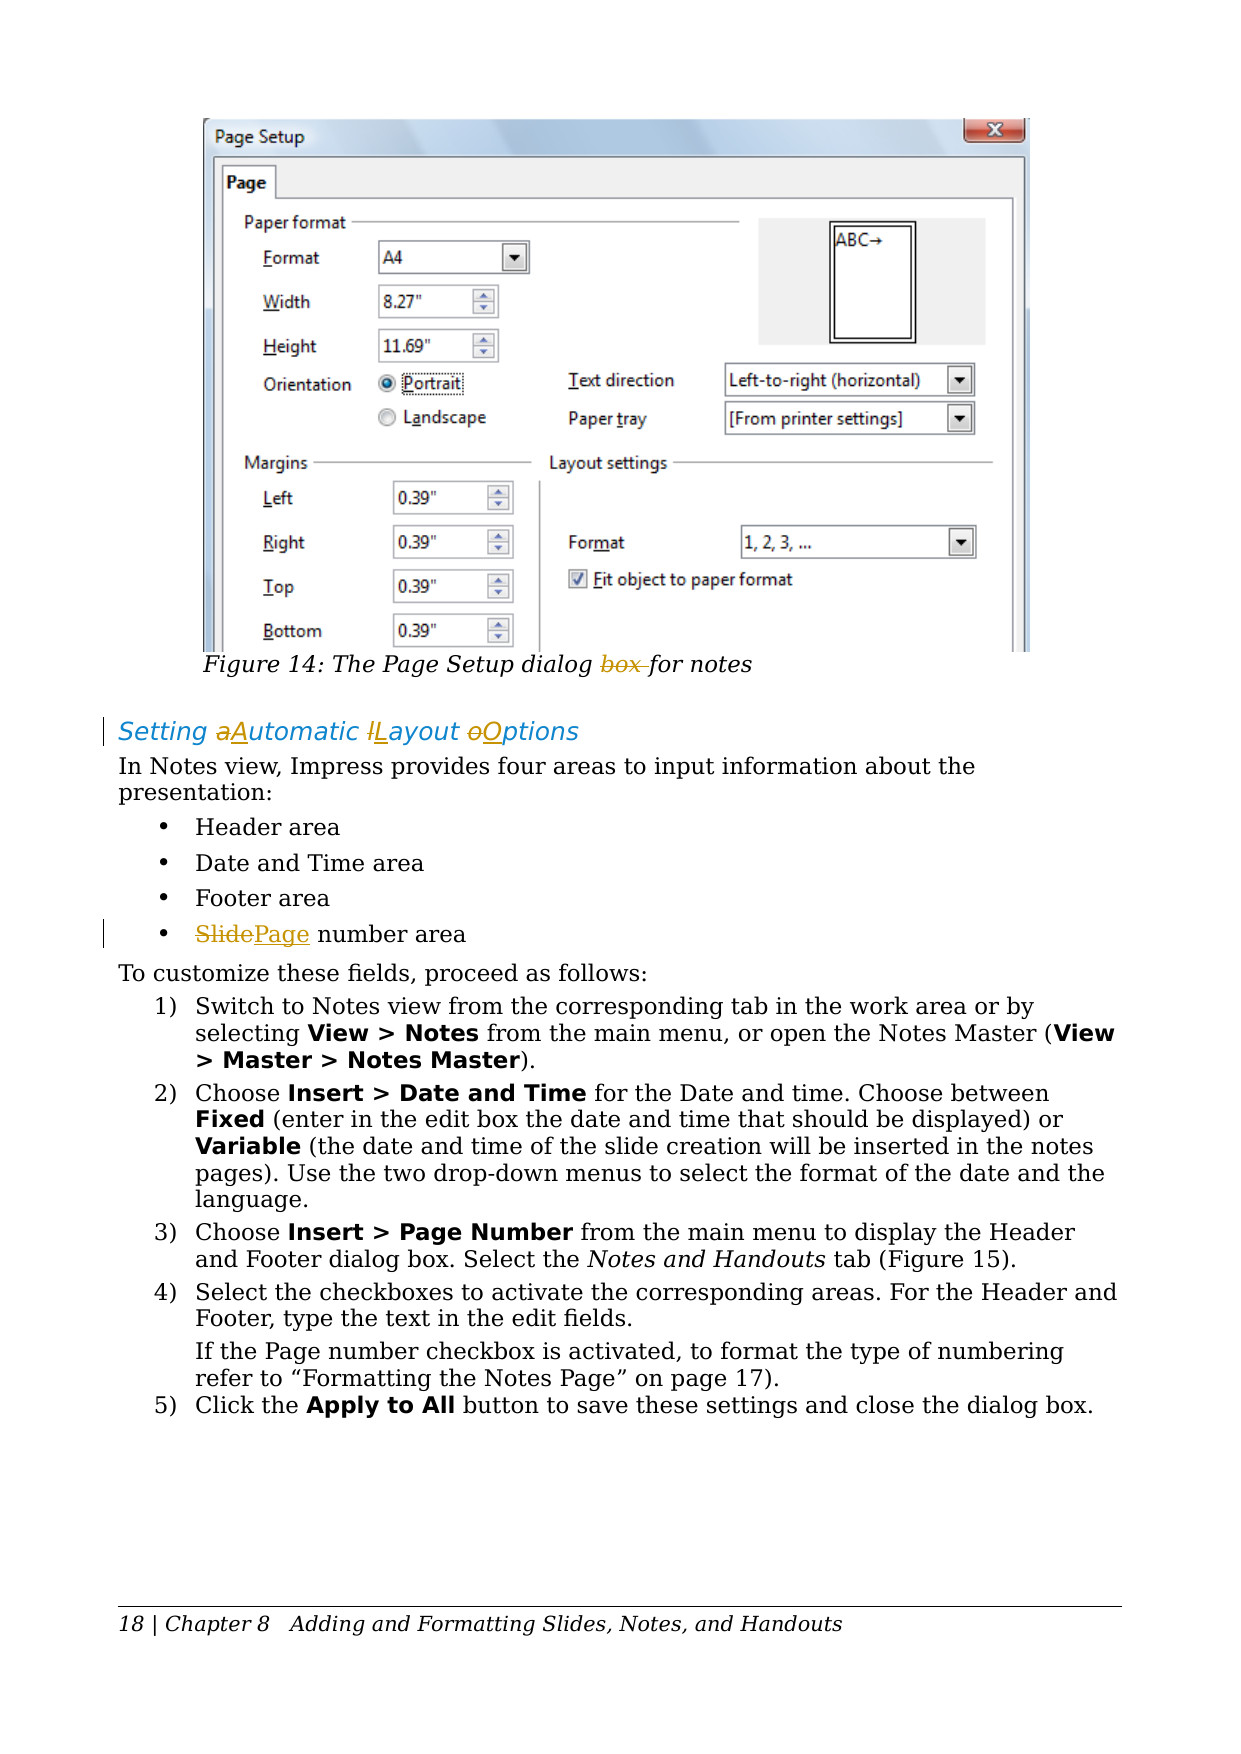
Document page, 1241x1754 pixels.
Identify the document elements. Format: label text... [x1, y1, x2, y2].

picture [203, 118, 1030, 652]
list If the Page number checkbox is activated, to format the type of numbering refer to “Formatting the Notes pPage” on page 17). [195, 1338, 1122, 1392]
list To customize these fields, proceed as follows: [118, 960, 1122, 987]
list Select the checkboxes to activate the corresponding areas. For the Header and Footer, type the text in the edit fields. [177, 1279, 1122, 1332]
subtitle Setting Automatic Layout Options [118, 717, 1122, 746]
list Page number area [156, 919, 1122, 948]
list Date and Time area [156, 848, 1122, 877]
list Header area [156, 813, 1122, 842]
text Figure 14: The Page Setup dialog for notes [203, 652, 1030, 678]
list Choose Insert > Date and Time for the Date and time. Choose between Fixed (enter in the edit box the date and time that should be displayed) or Variable (the date and time of the slide creation will be inserted in the notes pages). Use the two drop‑down menus to select the format of the date and the language. [177, 1080, 1122, 1213]
list Switch to Notes view from the corresponding tab in the work area or by selecting View > Notes from the main menu, or open the Notes Master (View > Master > Notes Master). [177, 993, 1122, 1073]
list Choose Insert > Page Number from the main menu to display the Header and Footer dialog box. Select the Notes and Handouts tab (Figure 15). [177, 1219, 1122, 1273]
list Footer area [156, 883, 1122, 913]
list In Notes view, Impress provides four areas to input information about the presentation: [118, 753, 1122, 806]
list Click the Apply to All button to save these settings and close the dialog box. [177, 1392, 1122, 1418]
